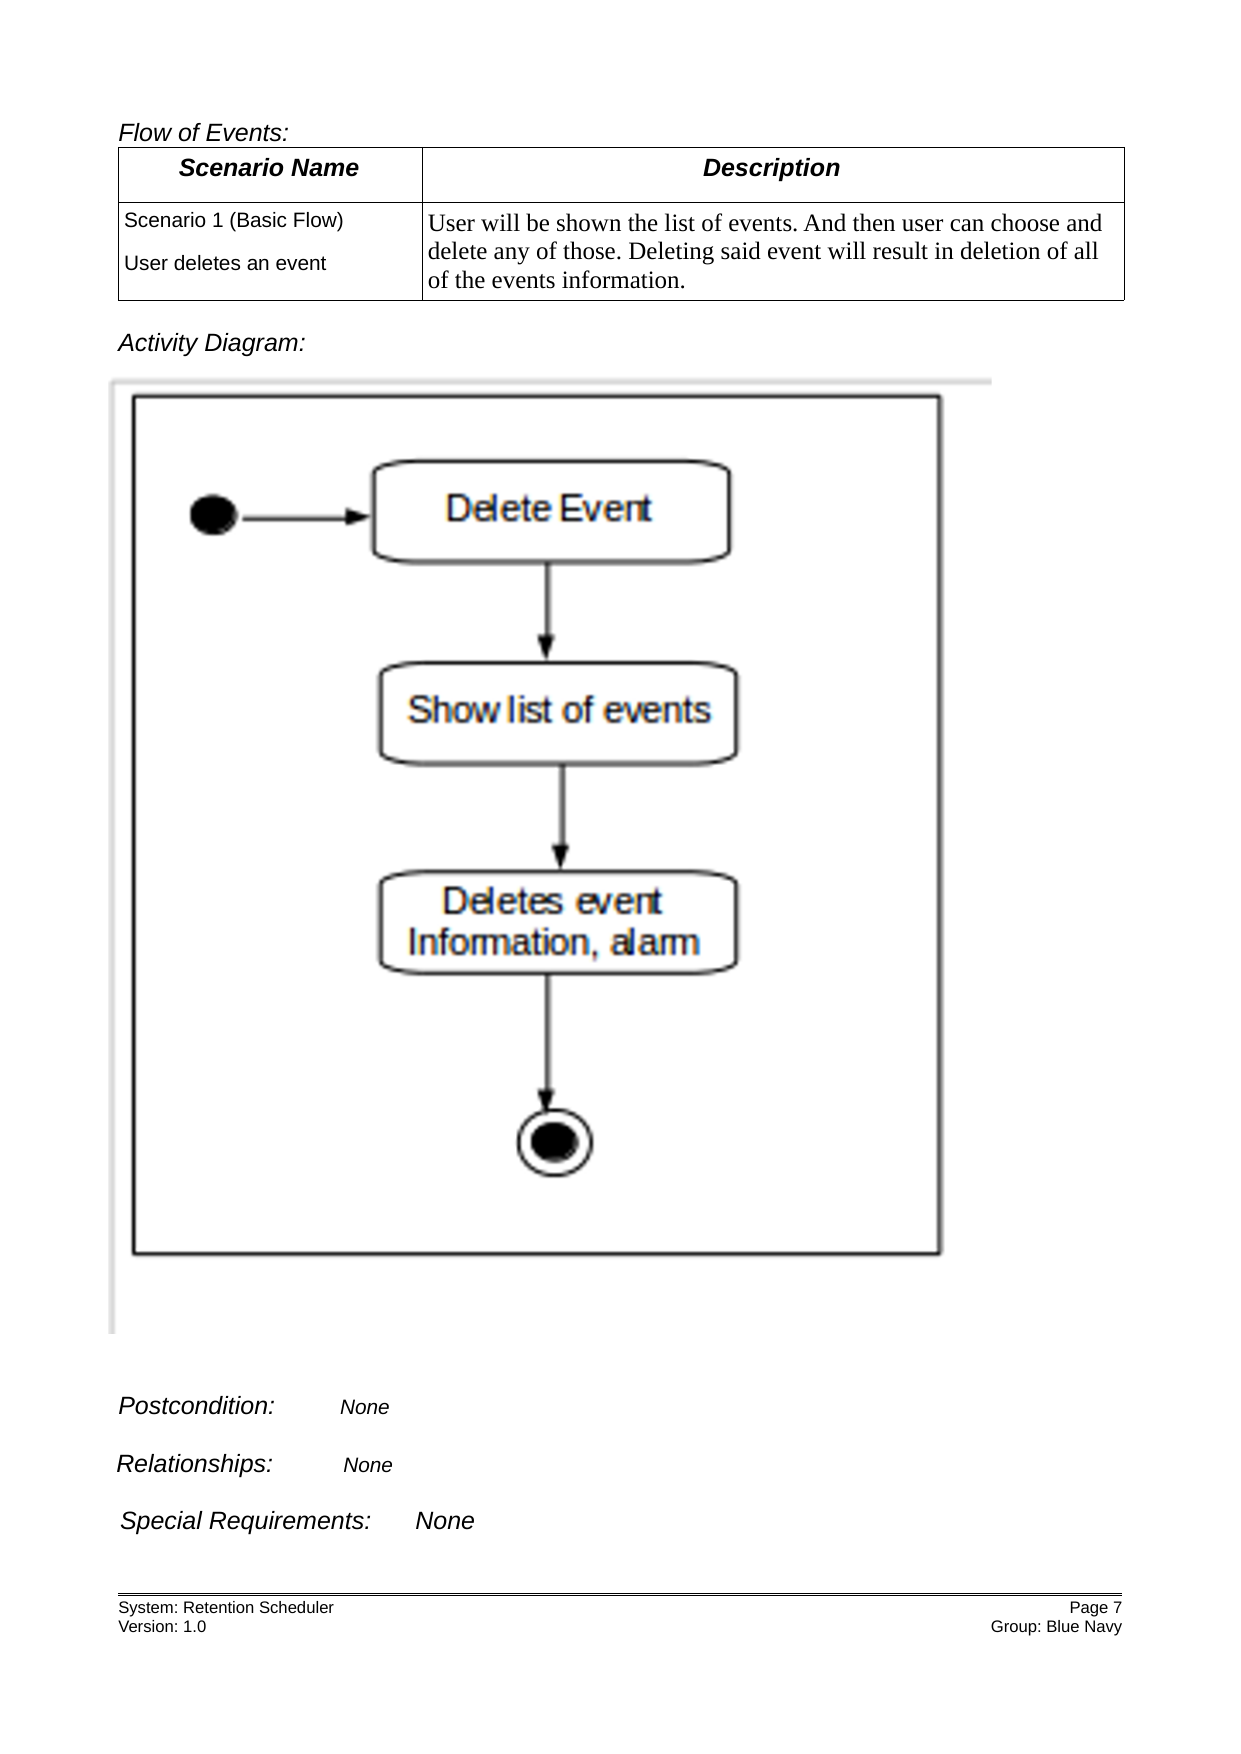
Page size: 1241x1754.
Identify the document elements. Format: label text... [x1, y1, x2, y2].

text Special Requirements: None [120, 1506, 1122, 1535]
text Postcondition: None [118, 1391, 1122, 1420]
table_cell Scenario 1 (Basic Flow) User deletes an event [119, 203, 422, 299]
table_cell User will be shown the list of events. And then user can choose and delete any of those. Deleting said event will result in deletion of all of the events information. [423, 203, 1124, 299]
text Flow of Events: [118, 118, 1122, 147]
table_header Scenario Name [119, 148, 422, 202]
picture [108, 371, 992, 1334]
table_header Description [423, 148, 1124, 202]
text Relationships: None [116, 1449, 1122, 1477]
text Activity Diagram: [118, 328, 1122, 357]
